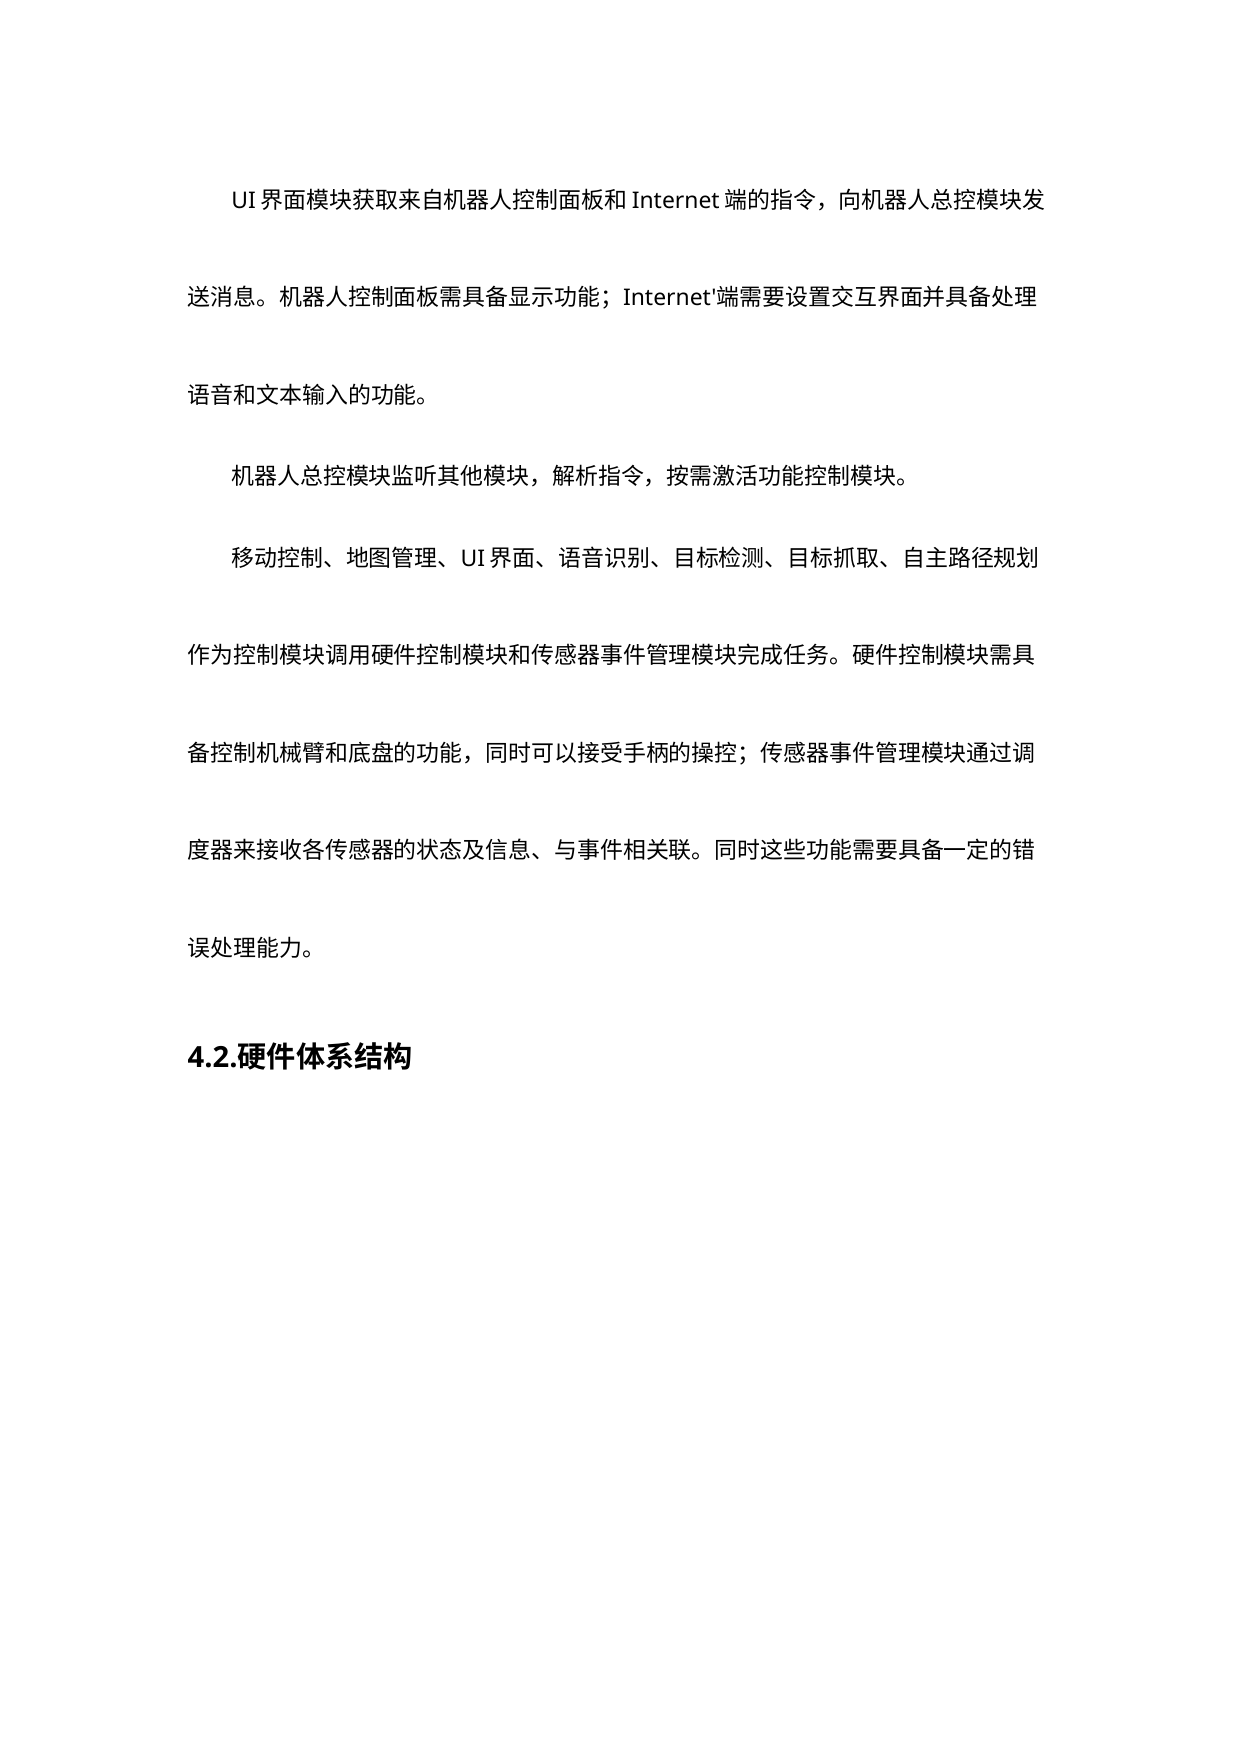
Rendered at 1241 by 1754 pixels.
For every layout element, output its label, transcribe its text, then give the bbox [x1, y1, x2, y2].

text UI界面模块获取来自机器人控制面板和Internet端的指令，向机器人总控模块发送消息。机器人控制面板需具备显示功能；Internet'端需要设置交互界面并具备处理语音和文本输入的功能。 [187, 162, 1053, 422]
text 机器人总控模块监听其他模块，解析指令，按需激活功能控制模块。 [187, 438, 1053, 503]
text 移动控制、地图管理、UI界面、语音识别、目标检测、目标抓取、自主路径规划作为控制模块调用硬件控制模块和传感器事件管理模块完成任务。硬件控制模块需具备控制机械臂和底盘的功能，同时可以接受手柄的操控；传感器事件管理模块通过调度器来接收各传感器的状态及信息、与事件相关联。同时这些功能需要具备一定的错误处理能力。 [187, 520, 1053, 975]
subtitle 4.2.硬件体系结构 [187, 1019, 1053, 1084]
